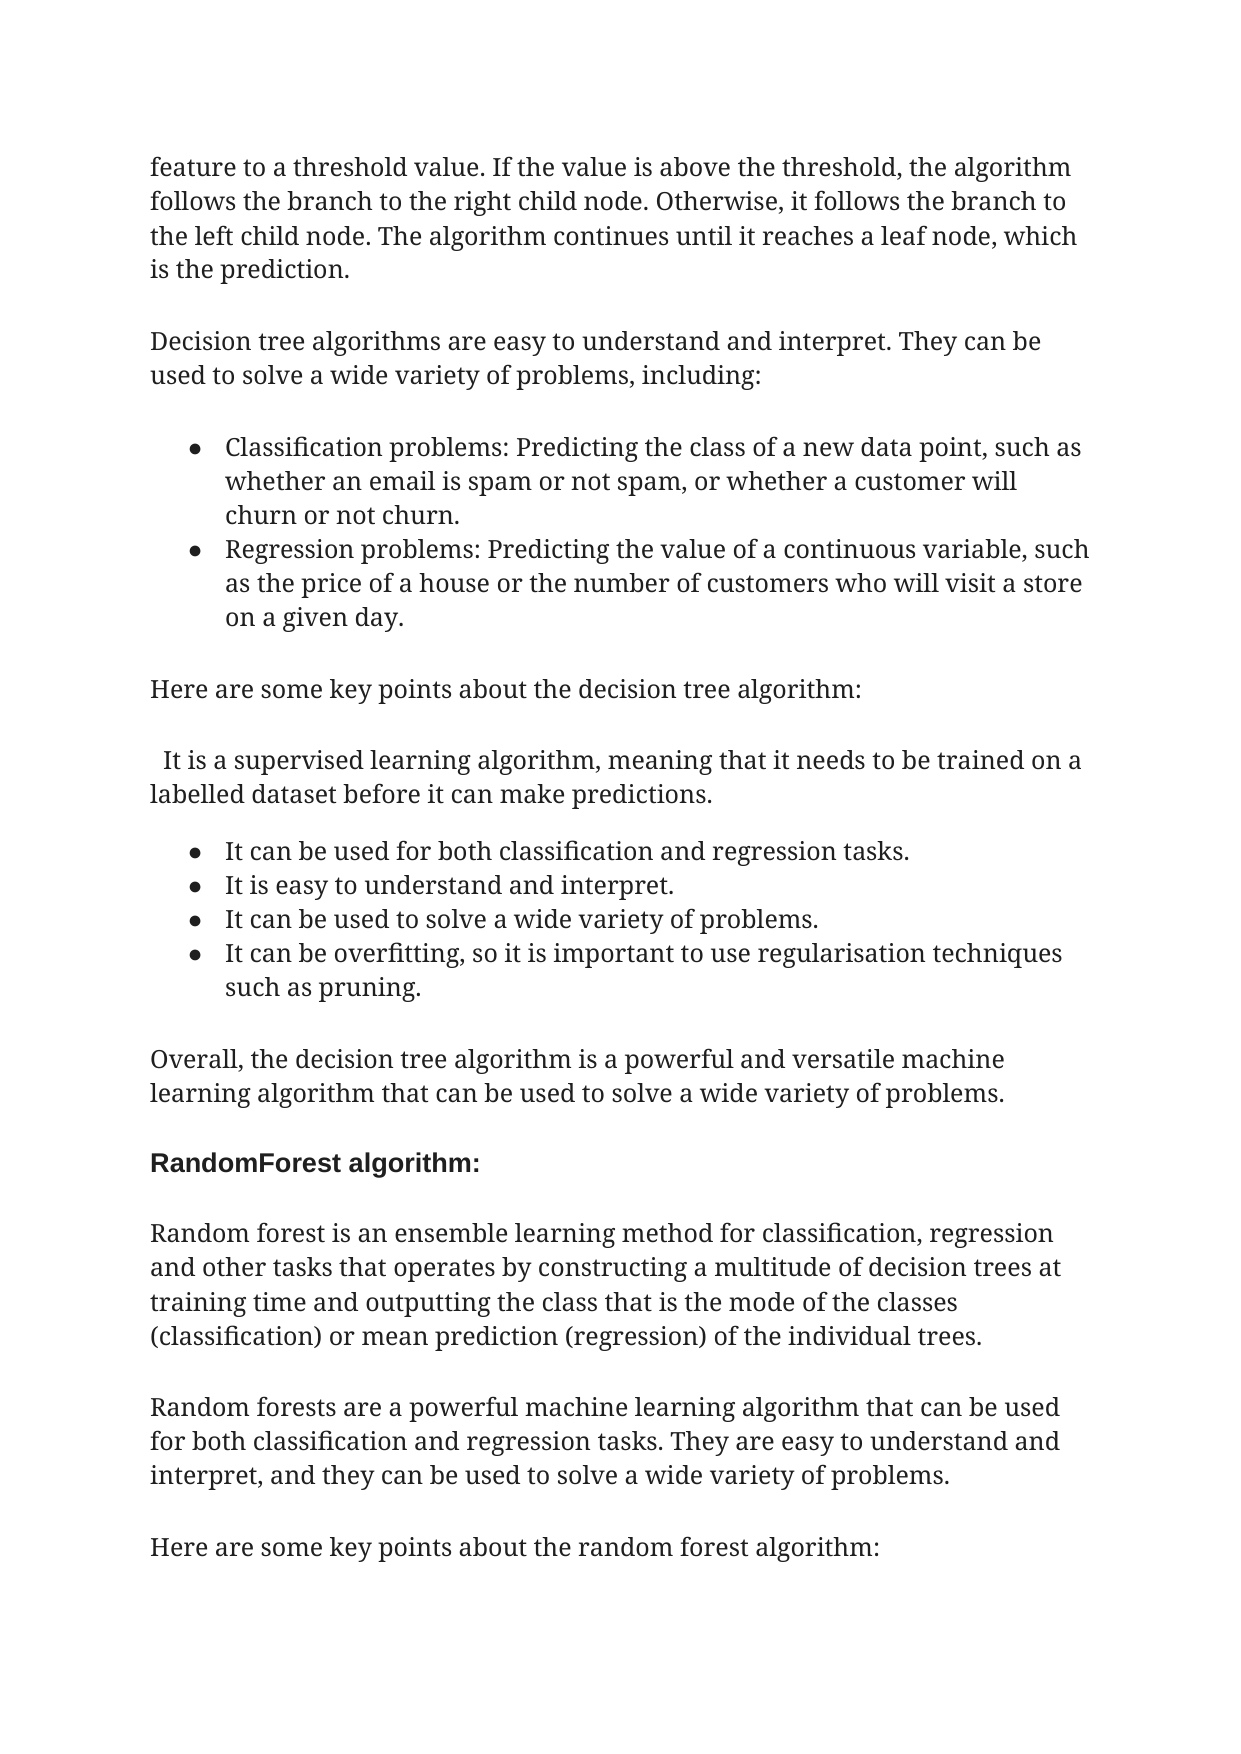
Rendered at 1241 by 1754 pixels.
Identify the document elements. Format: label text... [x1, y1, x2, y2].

list It can be used to solve a wide variety of problems. [187, 902, 1090, 936]
text RandomForest algorithm: [150, 1147, 1090, 1178]
text Random forest is an ensemble learning method for classification, regression and other tasks that operates by constructing a multitude of decision trees at training time and outputting the class that is the mode of the classes (classification) or mean prediction (regression) of the individual trees. [150, 1216, 1090, 1352]
text Here are some key points about the decision tree algorithm: [150, 671, 1090, 705]
text It is a supervised learning algorithm, meaning that it needs to be trained on a labelled dataset before it can make predictions. [150, 743, 1090, 811]
list It can be overfitting, so it is important to use regularisation techniques such as pruning. [187, 936, 1090, 1004]
text feature to a threshold value. If the value is above the threshold, the algorithm follows the branch to the right child node. Otherwise, it follows the branch to the left child node. The algorithm continues until it reaches a leaf node, which is the prediction. [150, 150, 1090, 286]
list Regression problems: Predicting the value of a continuous variable, such as the price of a house or the number of customers who will visit a store on a given day. [187, 532, 1090, 634]
text Here are some key points about the random forest algorithm: [150, 1529, 1090, 1563]
text Random forests are a powerful machine learning algorithm that can be used for both classification and regression tasks. They are easy to understand and interpret, and they can be used to solve a wide variety of problems. [150, 1390, 1090, 1492]
list It can be used for both classification and regression tasks. [187, 834, 1090, 868]
text Overall, the decision tree algorithm is a powerful and versatile machine learning algorithm that can be used to solve a wide variety of problems. [150, 1042, 1090, 1110]
list It is easy to understand and interpret. [187, 868, 1090, 902]
list Classification problems: Predicting the class of a new data point, such as whether an email is spam or not spam, or whether a customer will churn or not churn. [187, 429, 1090, 532]
text Decision tree algorithms are easy to understand and interpret. They can be used to solve a wide variety of problems, including: [150, 324, 1090, 392]
